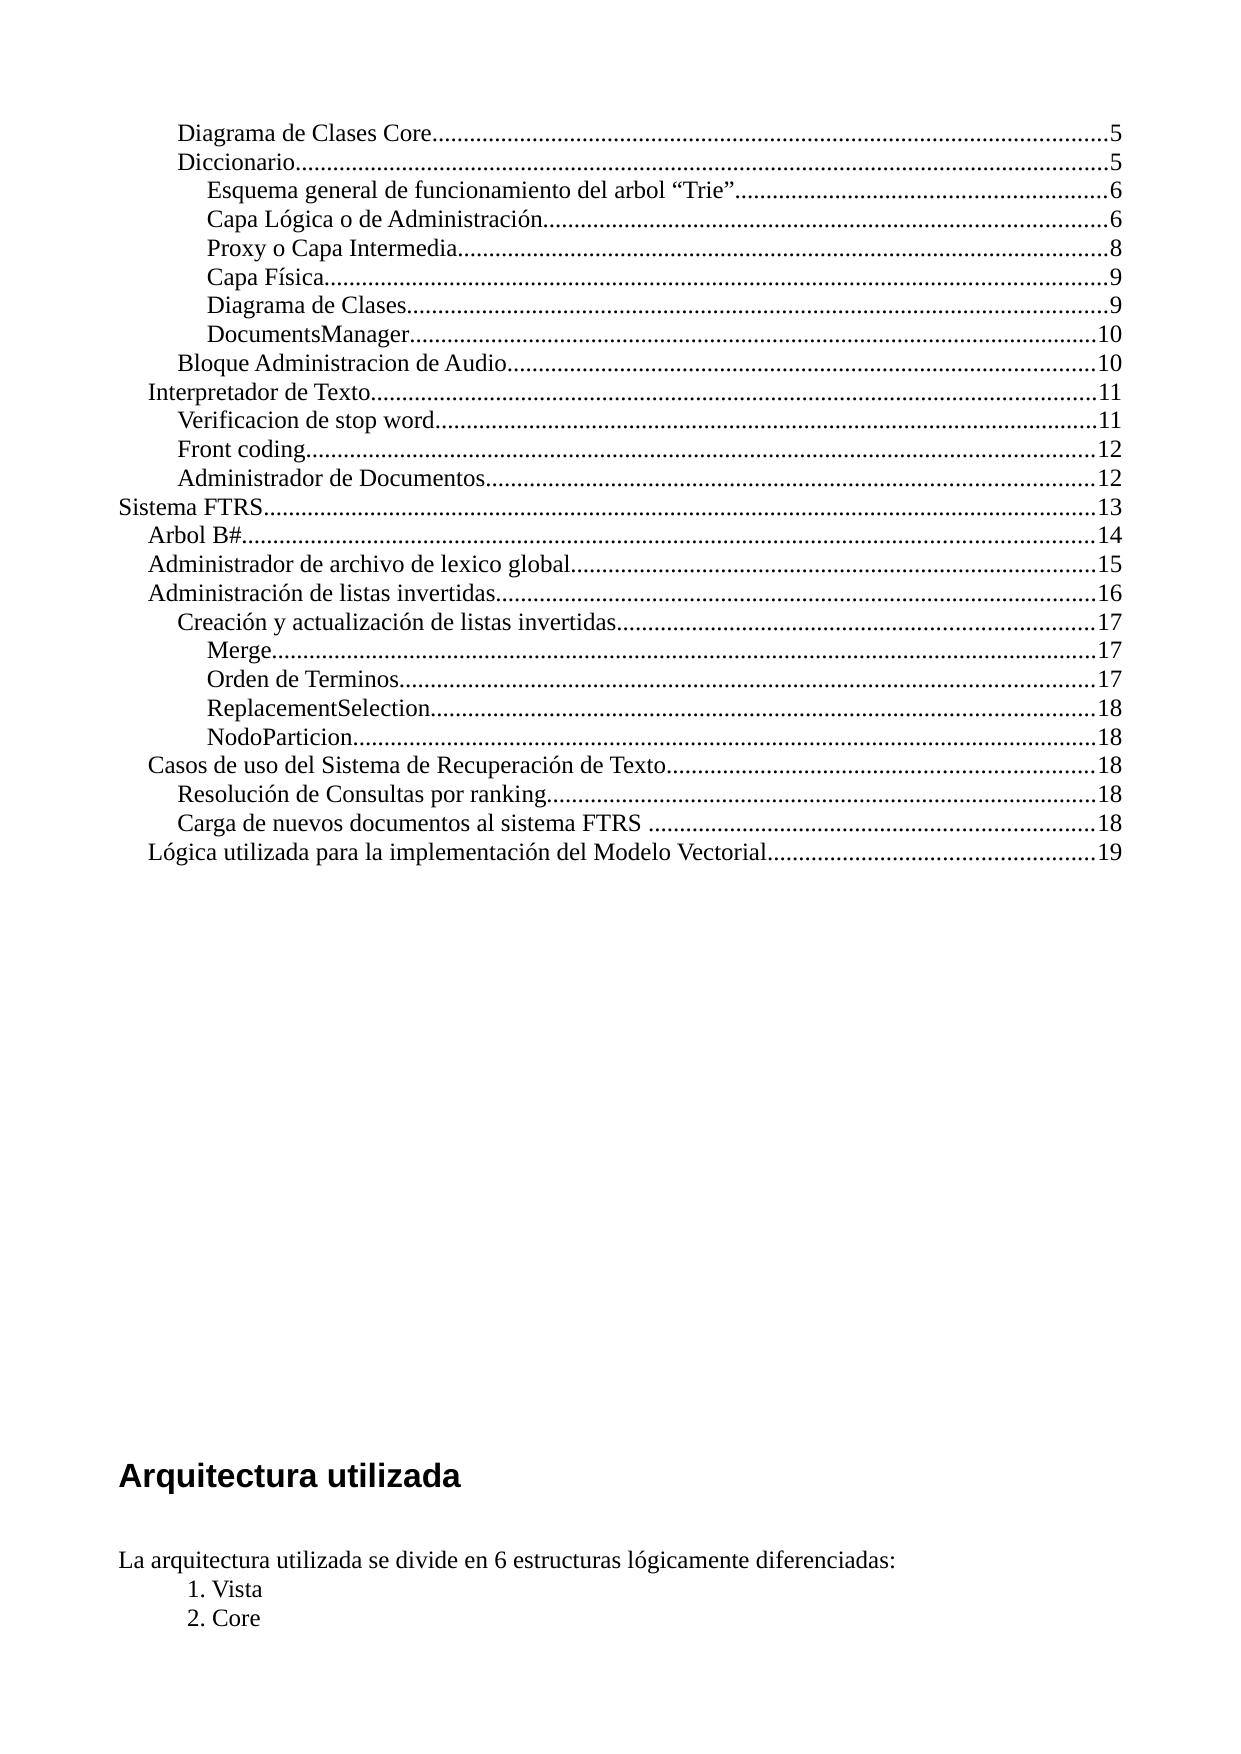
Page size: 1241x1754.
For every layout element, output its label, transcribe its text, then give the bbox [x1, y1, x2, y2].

subtitle Arquitectura utilizada [118, 1456, 1122, 1495]
text DocumentsManager 10 [207, 319, 1122, 348]
text Carga de nuevos documentos al sistema FTRS 18 [177, 808, 1122, 837]
text La arquitectura utilizada se divide en 6 estructuras lógicamente diferenciadas: [118, 1546, 1122, 1574]
text 1. Vista [118, 1574, 1122, 1603]
text 2. Core [118, 1603, 1122, 1632]
text Bloque Administracion de Audio 10 [177, 348, 1122, 377]
text Resolución de Consultas por ranking 18 [177, 779, 1122, 808]
text ReplacementSelection 18 [207, 693, 1122, 722]
text Lógica utilizada para la implementación del Modelo Vectorial 19 [148, 837, 1122, 866]
text Verificacion de stop word 11 [177, 406, 1122, 434]
text Merge 17 [207, 636, 1122, 664]
text Orden de Terminos 17 [207, 664, 1122, 693]
text Administrador de Documentos 12 [177, 463, 1122, 492]
text Proxy o Capa Intermedia 8 [207, 233, 1122, 262]
text Interpretador de Texto 11 [148, 377, 1122, 406]
text Administrador de archivo de lexico global 15 [148, 549, 1122, 578]
text Creación y actualización de listas invertidas 17 [177, 607, 1122, 636]
text Diccionario 5 [177, 147, 1122, 176]
text Capa Física 9 [207, 262, 1122, 291]
text Sistema FTRS 13 [118, 492, 1122, 521]
text Capa Lógica o de Administración 6 [207, 204, 1122, 233]
text Administración de listas invertidas 16 [148, 578, 1122, 607]
text NodoParticion 18 [207, 722, 1122, 751]
text Esquema general de funcionamiento del arbol “Trie” 6 [207, 176, 1122, 204]
text Diagrama de Clases 9 [207, 291, 1122, 319]
text Diagrama de Clases Core 5 [177, 118, 1122, 147]
text Arbol B# 14 [148, 521, 1122, 549]
text Front coding 12 [177, 434, 1122, 463]
text Casos de uso del Sistema de Recuperación de Texto 18 [148, 751, 1122, 779]
